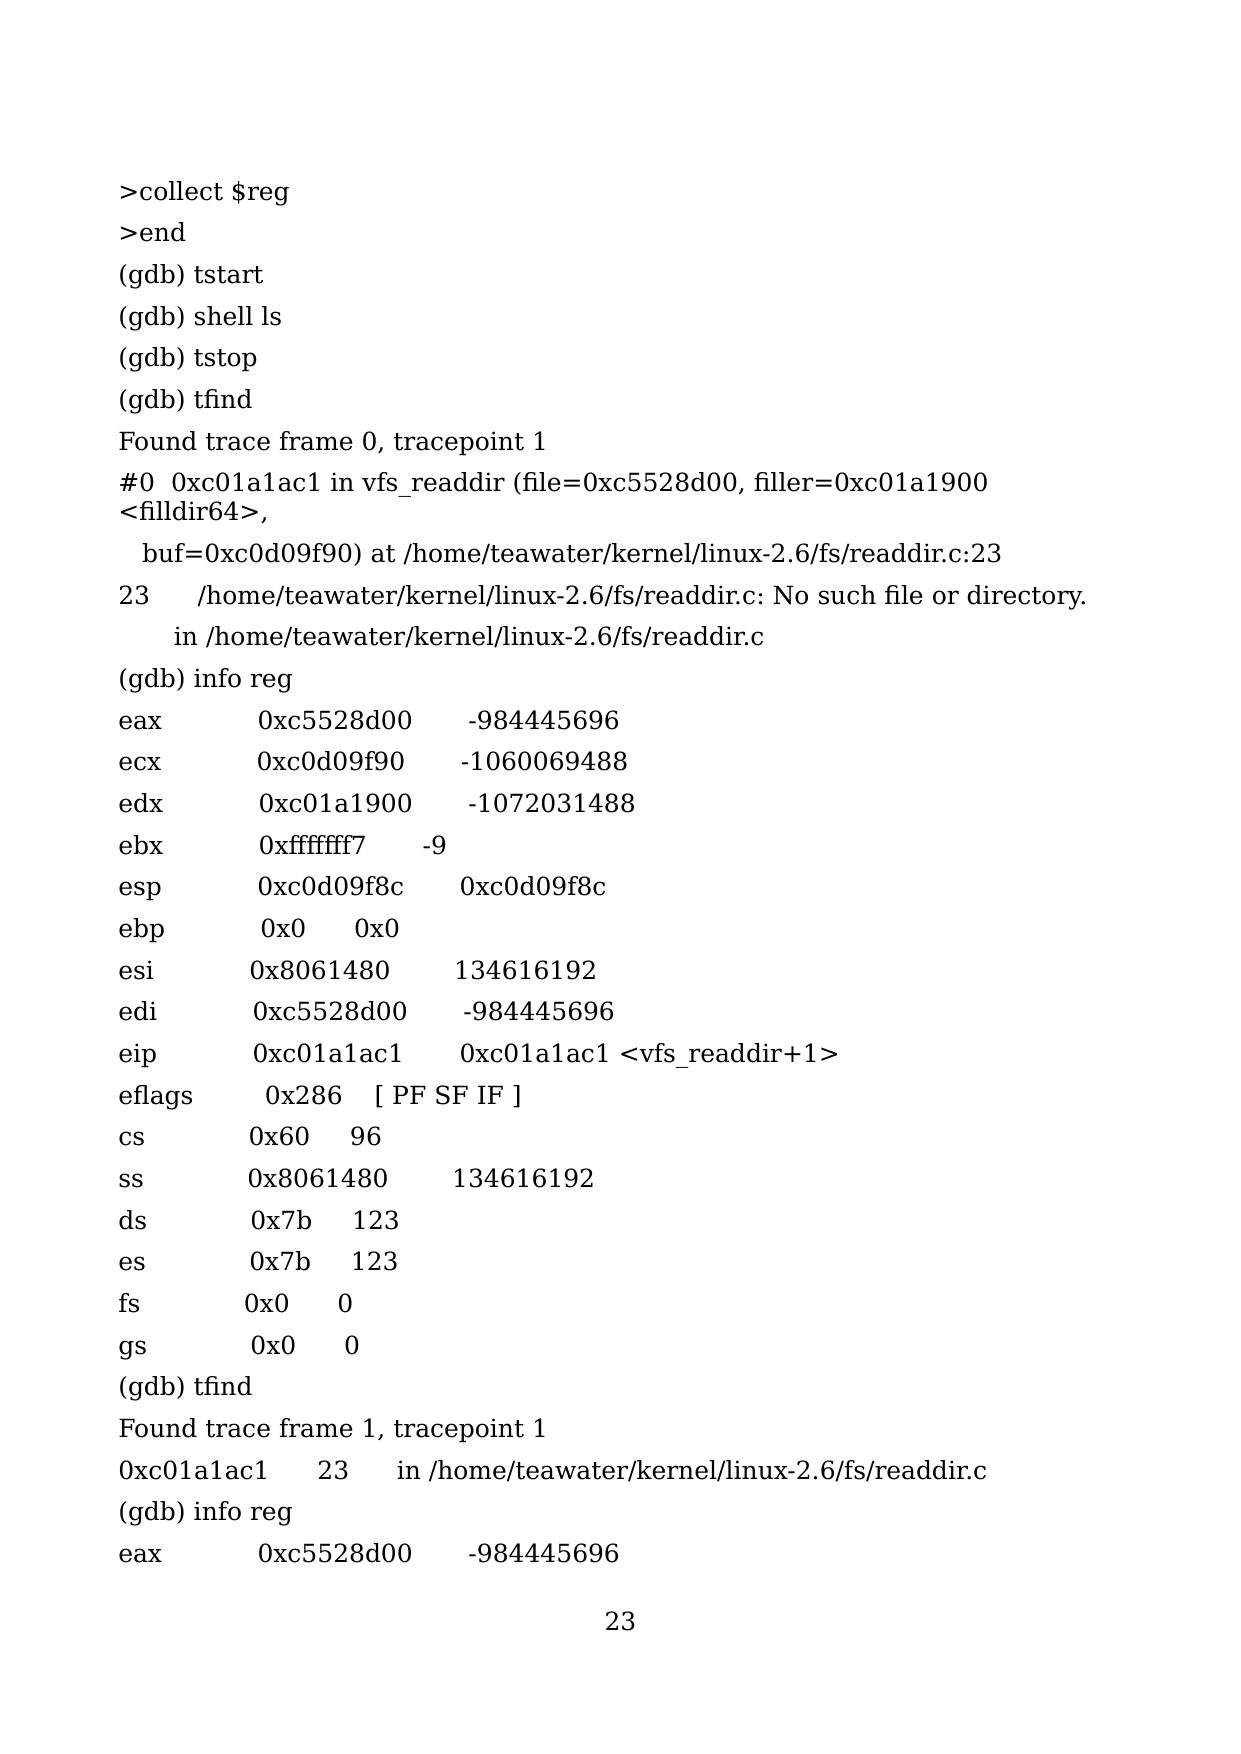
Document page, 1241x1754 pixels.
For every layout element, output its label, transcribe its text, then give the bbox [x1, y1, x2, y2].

text eip 0xc01a1ac1 0xc01a1ac1 <vfs_readdir+1> [118, 1039, 1122, 1068]
text edi 0xc5528d00 -984445696 [118, 998, 1122, 1027]
text (gdb) tfind [118, 385, 1122, 414]
text esp 0xc0d09f8c 0xc0d09f8c [118, 873, 1122, 902]
text 23 /home/teawater/kernel/linux-2.6/fs/readdir.c: No such file or directory. [118, 581, 1122, 610]
text Found trace frame 0, tracepoint 1 [118, 427, 1122, 456]
text (gdb) tstop [118, 343, 1122, 373]
text #0 0xc01a1ac1 in vfs_readdir (file=0xc5528d00, filler=0xc01a1900 <filldir64>, [118, 468, 1122, 527]
text ds 0x7b 123 [118, 1206, 1122, 1235]
text eax 0xc5528d00 -984445696 [118, 1539, 1122, 1568]
text buf=0xc0d09f90) at /home/teawater/kernel/linux-2.6/fs/readdir.c:23 [118, 539, 1122, 568]
text (gdb) info reg [118, 664, 1122, 693]
text ecx 0xc0d09f90 -1060069488 [118, 748, 1122, 777]
text ebx 0xfffffff7 -9 [118, 831, 1122, 860]
text (gdb) shell ls [118, 302, 1122, 331]
text (gdb) tstart [118, 260, 1122, 289]
text eflags 0x286 [ PF SF IF ] [118, 1081, 1122, 1110]
text (gdb) tfind [118, 1373, 1122, 1402]
text (gdb) info reg [118, 1498, 1122, 1527]
text 0xc01a1ac1 23 in /home/teawater/kernel/linux-2.6/fs/readdir.c [118, 1456, 1122, 1485]
text es 0x7b 123 [118, 1248, 1122, 1277]
text edx 0xc01a1900 -1072031488 [118, 789, 1122, 818]
text >end [118, 218, 1122, 248]
text in /home/teawater/kernel/linux-2.6/fs/readdir.c [118, 623, 1122, 652]
text esi 0x8061480 134616192 [118, 956, 1122, 985]
text >collect $reg [118, 177, 1122, 206]
text Found trace frame 1, tracepoint 1 [118, 1414, 1122, 1443]
text cs 0x60 96 [118, 1123, 1122, 1152]
text gs 0x0 0 [118, 1331, 1122, 1360]
text ss 0x8061480 134616192 [118, 1164, 1122, 1193]
text ebp 0x0 0x0 [118, 914, 1122, 943]
text eax 0xc5528d00 -984445696 [118, 706, 1122, 735]
text fs 0x0 0 [118, 1289, 1122, 1318]
